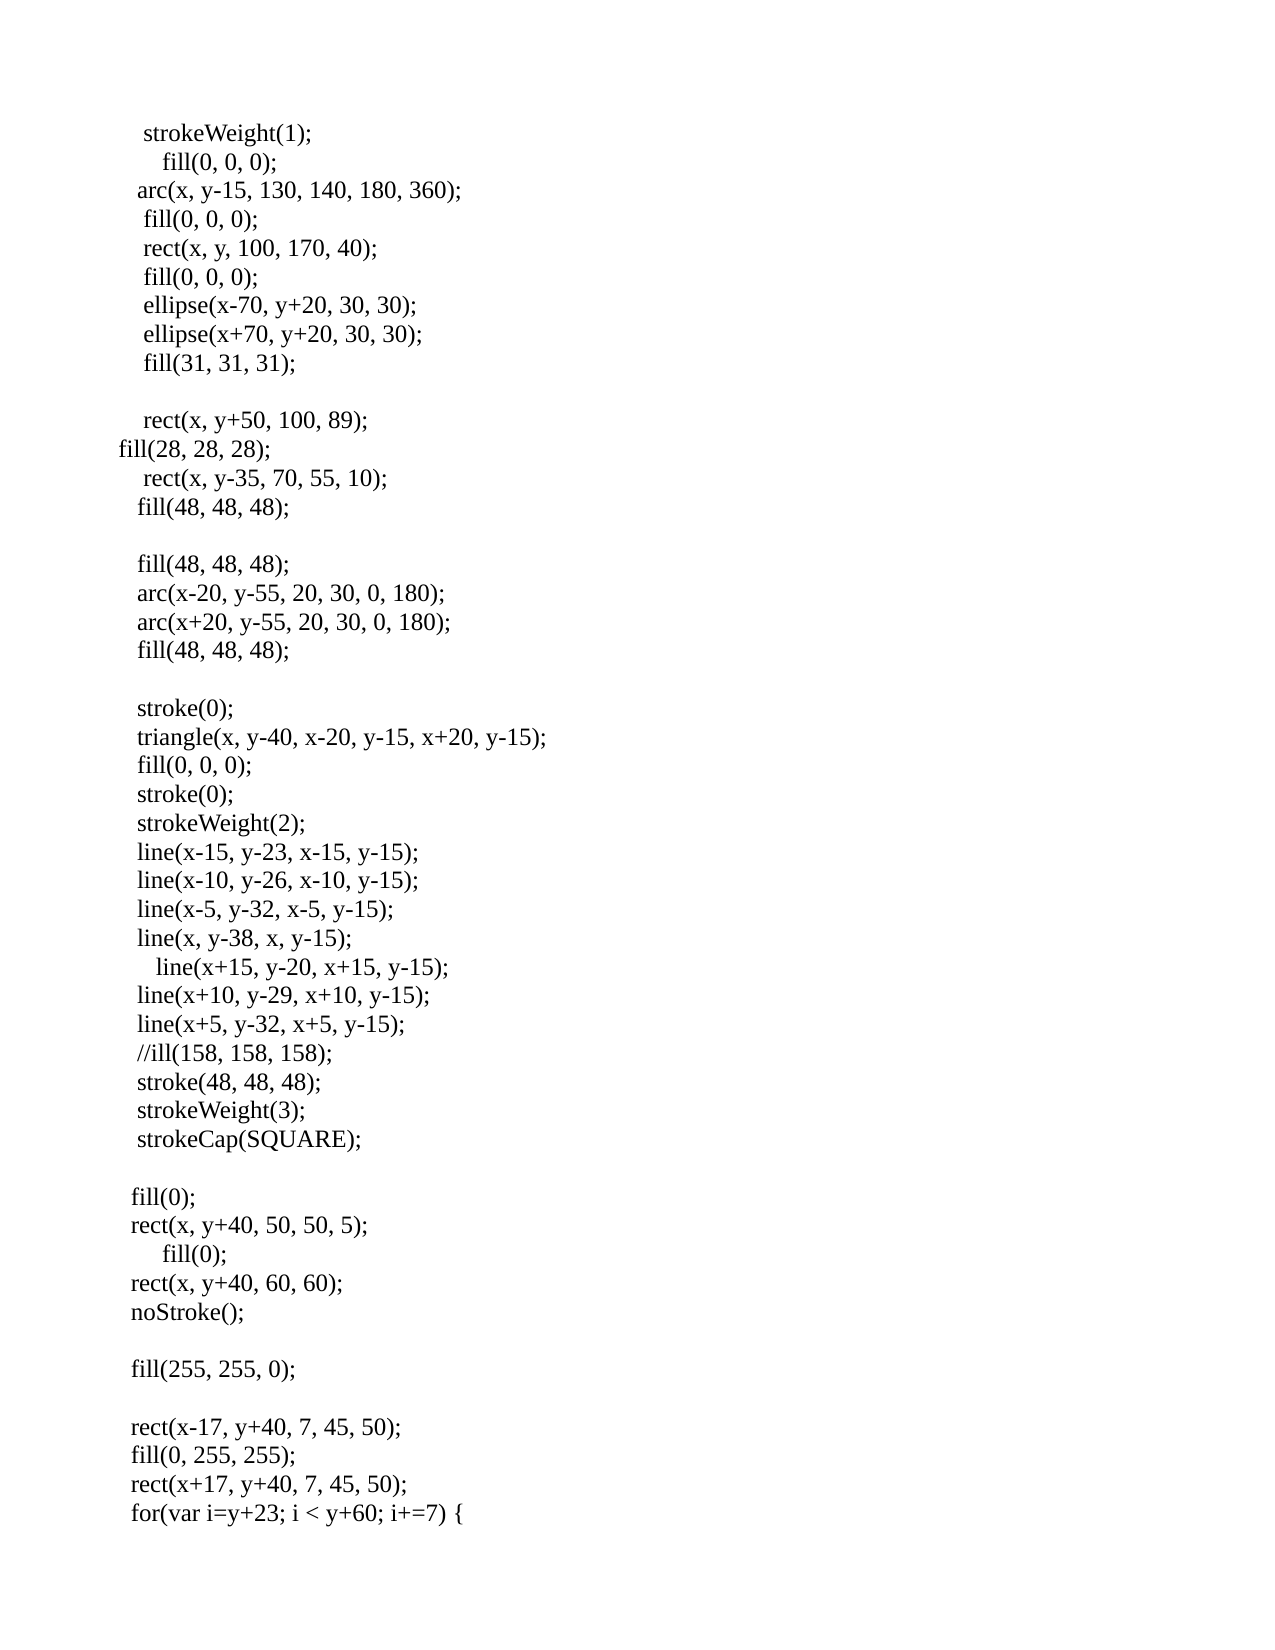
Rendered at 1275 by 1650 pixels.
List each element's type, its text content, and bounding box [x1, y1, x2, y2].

text strokeWeight(1); fill(0, 0, 0); arc(x, y-15, 130, 140, 180, 360); fill(0, 0, 0); rect(x, y, 100, 170, 40); fill(0, 0, 0); ellipse(x-70, y+20, 30, 30); ellipse(x+70, y+20, 30, 30); fill(31, 31, 31); rect(x, y+50, 100, 89); fill(28, 28, 28); rect(x, y-35, 70, 55, 10); fill(48, 48, 48); fill(48, 48, 48); arc(x-20, y-55, 20, 30, 0, 180); arc(x+20, y-55, 20, 30, 0, 180); fill(48, 48, 48); stroke(0); triangle(x, y-40, x-20, y-15, x+20, y-15); fill(0, 0, 0); stroke(0); strokeWeight(2); line(x-15, y-23, x-15, y-15); line(x-10, y-26, x-10, y-15); line(x-5, y-32, x-5, y-15); line(x, y-38, x, y-15); line(x+15, y-20, x+15, y-15); line(x+10, y-29, x+10, y-15); line(x+5, y-32, x+5, y-15); //ill(158, 158, 158); stroke(48, 48, 48); strokeWeight(3); strokeCap(SQUARE); fill(0); rect(x, y+40, 50, 50, 5); fill(0); rect(x, y+40, 60, 60); noStroke(); fill(255, 255, 0); rect(x-17, y+40, 7, 45, 50); fill(0, 255, 255); rect(x+17, y+40, 7, 45, 50); for(var i=y+23; i < y+60; i+=7) { [118, 118, 1157, 1527]
